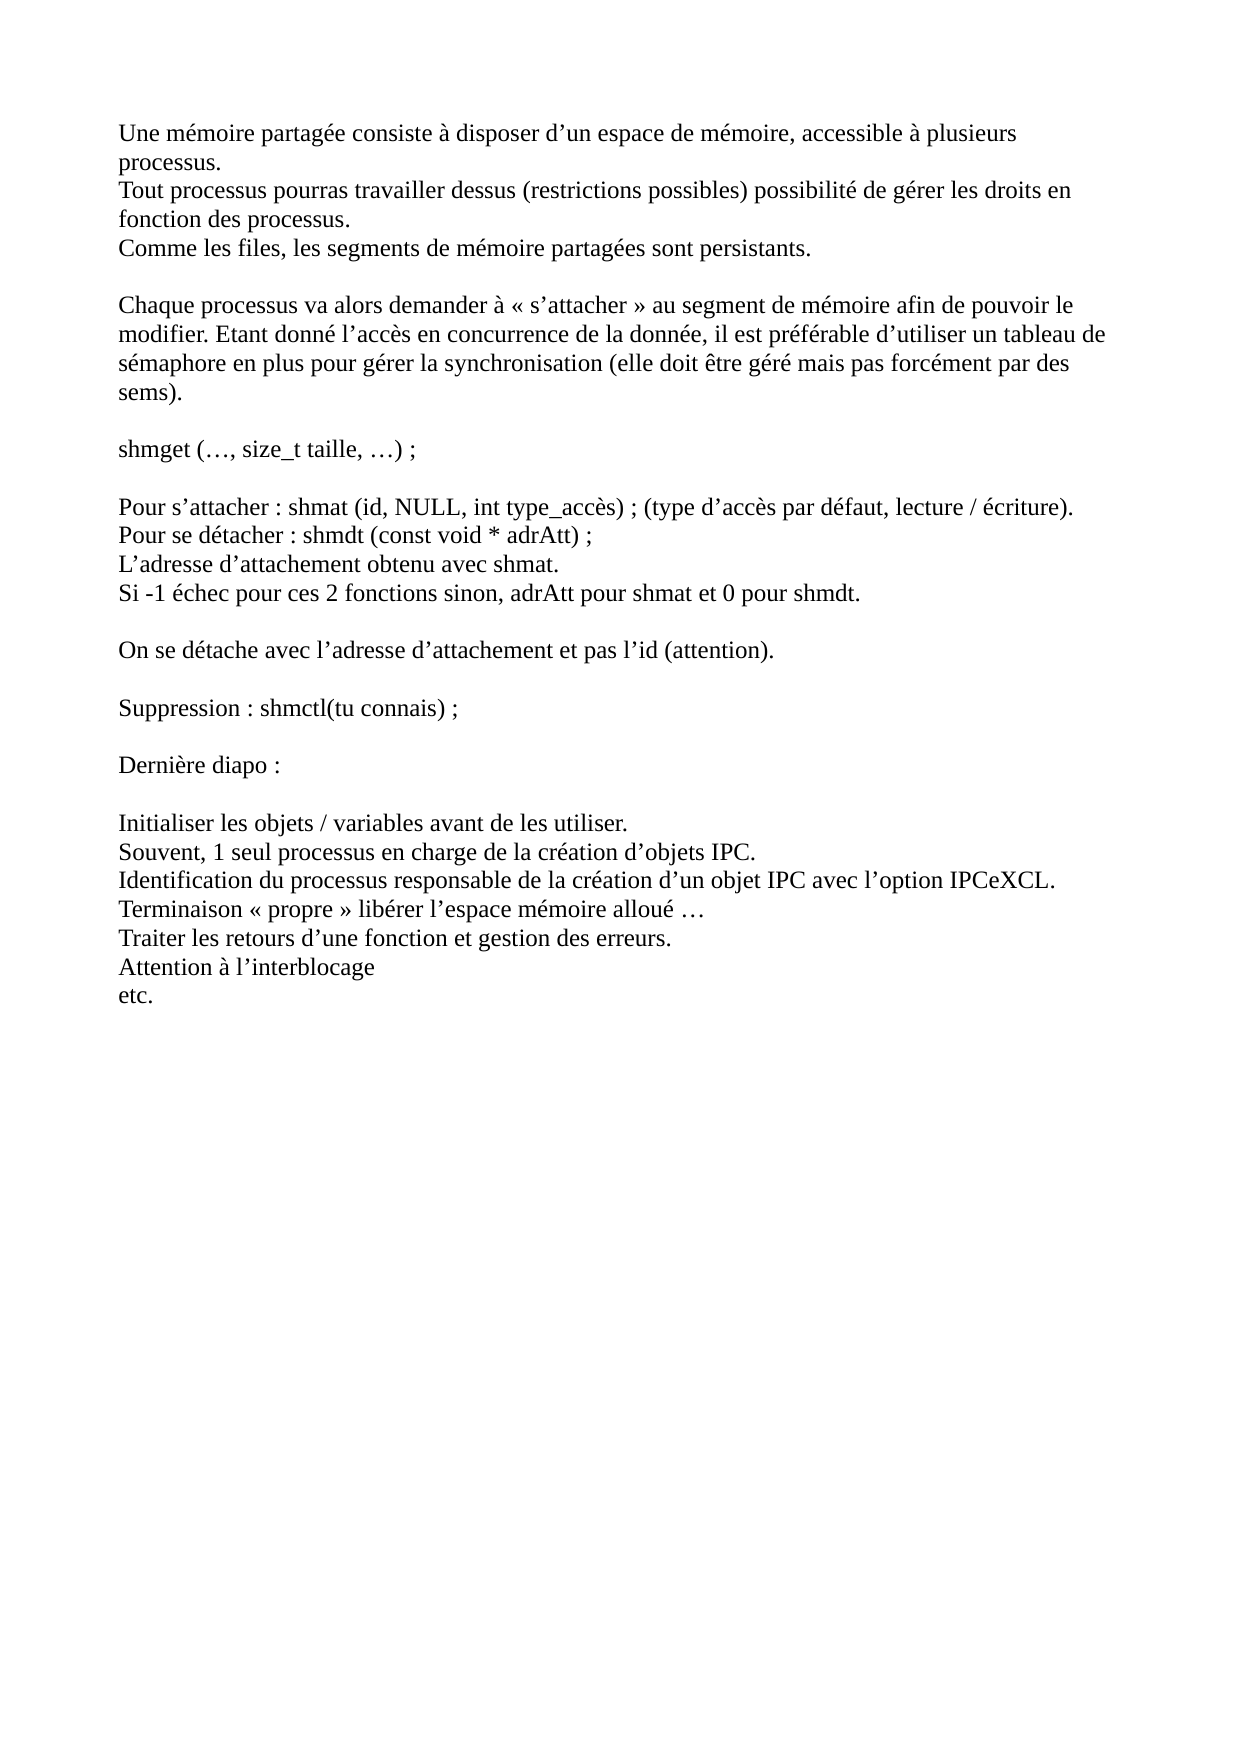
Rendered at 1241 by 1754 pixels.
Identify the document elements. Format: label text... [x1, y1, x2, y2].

text Suppression : shmctl(tu connais) ; [118, 693, 1122, 722]
text Dernière diapo : [118, 751, 1122, 779]
text Initialiser les objets / variables avant de les utiliser. [118, 808, 1122, 837]
text etc. [118, 981, 1122, 1009]
text Souvent, 1 seul processus en charge de la création d’objets IPC. [118, 837, 1122, 866]
text Tout processus pourras travailler dessus (restrictions possibles) possibilité de gérer les droits en fonction des processus. [118, 176, 1122, 233]
text Pour se détacher : shmdt (const void * adrAtt) ; [118, 521, 1122, 549]
text Si -1 échec pour ces 2 fonctions sinon, adrAtt pour shmat et 0 pour shmdt. [118, 578, 1122, 607]
text Pour s’attacher : shmat (id, NULL, int type_accès) ; (type d’accès par défaut, lecture / écriture). [118, 492, 1122, 521]
text Traiter les retours d’une fonction et gestion des erreurs. [118, 923, 1122, 952]
text Chaque processus va alors demander à « s’attacher » au segment de mémoire afin de pouvoir le modifier. Etant donné l’accès en concurrence de la donnée, il est préférable d’utiliser un tableau de sémaphore en plus pour gérer la synchronisation (elle doit être géré mais pas forcément par des sems). [118, 291, 1122, 406]
text On se détache avec l’adresse d’attachement et pas l’id (attention). [118, 636, 1122, 664]
text Une mémoire partagée consiste à disposer d’un espace de mémoire, accessible à plusieurs processus. [118, 118, 1122, 176]
text Identification du processus responsable de la création d’un objet IPC avec l’option IPCeXCL. [118, 866, 1122, 894]
text Attention à l’interblocage [118, 952, 1122, 981]
text shmget (…, size_t taille, …) ; [118, 434, 1122, 463]
text Comme les files, les segments de mémoire partagées sont persistants. [118, 233, 1122, 262]
text Terminaison « propre » libérer l’espace mémoire alloué … [118, 894, 1122, 923]
text L’adresse d’attachement obtenu avec shmat. [118, 549, 1122, 578]
